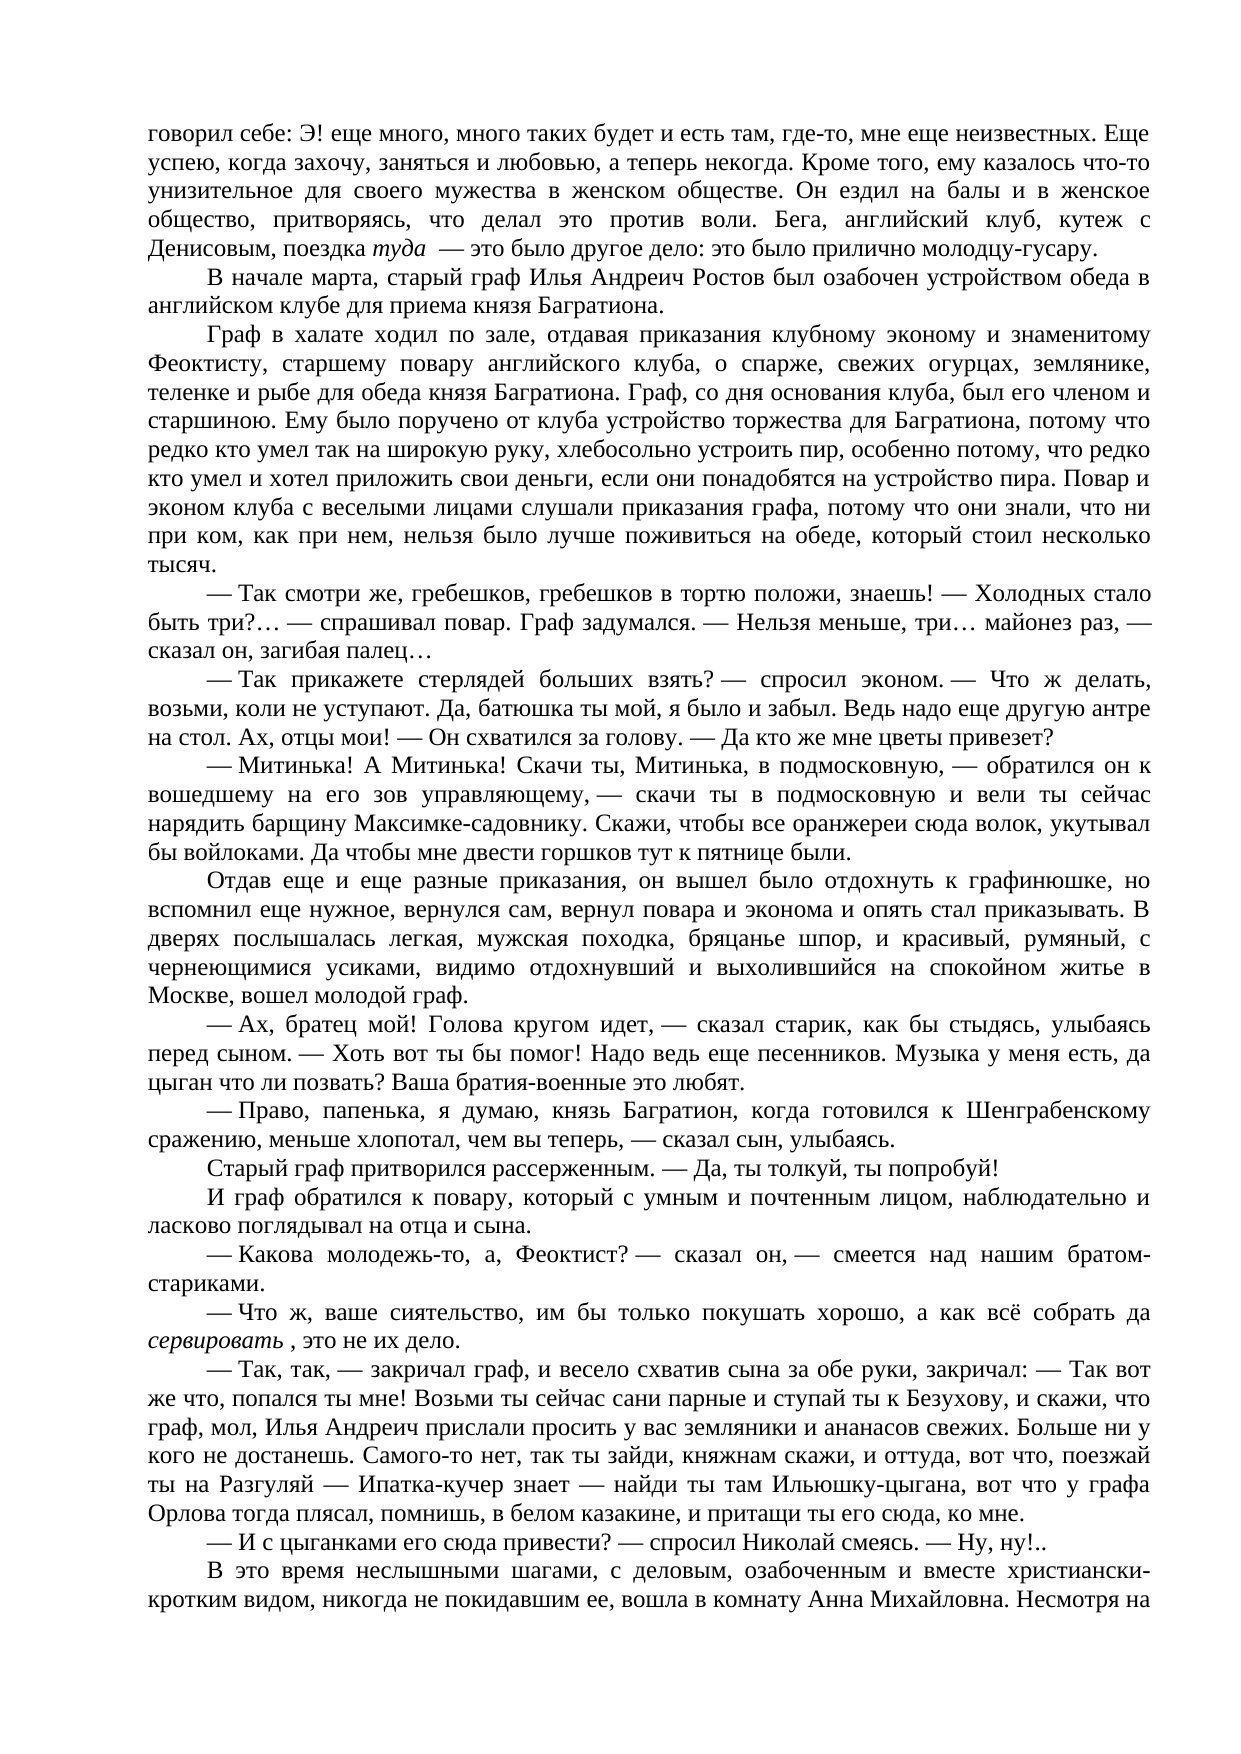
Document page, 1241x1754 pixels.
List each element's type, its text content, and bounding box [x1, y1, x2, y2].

text Старый граф притворился рассерженным. — Да, ты толкуй, ты попробуй! [148, 1153, 1152, 1182]
text — Что ж, ваше сиятельство, им бы только покушать хорошо, а как всё собрать да сервировать , это не их дело. [148, 1297, 1152, 1354]
text — Так прикажете стерлядей больших взять? — спросил эконом. — Что ж делать, возьми, коли не уступают. Да, батюшка ты мой, я было и забыл. Ведь надо еще другую антре на стол. Ах, отцы мои! — Он схватился за голову. — Да кто же мне цветы привезет? [148, 664, 1152, 751]
text — И с цыганками его сюда привести? — спросил Николай смеясь. — Ну, ну!.. [148, 1527, 1152, 1556]
text — Право, папенька, я думаю, князь Багратион, когда готовился к Шенграбенскому сражению, меньше хлопотал, чем вы теперь, — сказал сын, улыбаясь. [148, 1096, 1152, 1153]
text В начале марта, старый граф Илья Андреич Ростов был озабочен устройством обеда в английском клубе для приема князя Багратиона. [148, 262, 1152, 319]
text — Так, так, — закричал граф, и весело схватив сына за обе руки, закричал: — Так вот же что, попался ты мне! Возьми ты сейчас сани парные и ступай ты к Безухову, и скажи, что граф, мол, Илья Андреич прислали просить у вас земляники и ананасов свежих. Больше ни у кого не достанешь. Самого-то нет, так ты зайди, княжнам скажи, и оттуда, вот что, поезжай ты на Разгуляй — Ипатка-кучер знает — найди ты там Ильюшку-цыгана, вот что у графа Орлова тогда плясал, помнишь, в белом казакине, и притащи ты его сюда, ко мне. [148, 1354, 1152, 1527]
text говорил себе: Э! еще много, много таких будет и есть там, где-то, мне еще неизвестных. Еще успею, когда захочу, заняться и любовью, а теперь некогда. Кроме того, ему казалось что-то унизительное для своего мужества в женском обществе. Он ездил на балы и в женское общество, притворяясь, что делал это против воли. Бега, английский клуб, кутеж с Денисовым, поездка туда — это было другое дело: это было прилично молодцу-гусару. [148, 118, 1152, 262]
text — Так смотри же, гребешков, гребешков в тортю положи, знаешь! — Холодных стало быть три?… — спрашивал повар. Граф задумался. — Нельзя меньше, три… майонез раз, — сказал он, загибая палец… [148, 578, 1152, 664]
text И граф обратился к повару, который с умным и почтенным лицом, наблюдательно и ласково поглядывал на отца и сына. [148, 1182, 1152, 1239]
text — Митинька! А Митинька! Скачи ты, Митинька, в подмосковную, — обратился он к вошедшему на его зов управляющему, — скачи ты в подмосковную и вели ты сейчас нарядить барщину Максимке-садовнику. Скажи, чтобы все оранжереи сюда волок, укутывал бы войлоками. Да чтобы мне двести горшков тут к пятнице были. [148, 751, 1152, 866]
text Граф в халате ходил по зале, отдавая приказания клубному эконому и знаменитому Феоктисту, старшему повару английского клуба, о спарже, свежих огурцах, землянике, теленке и рыбе для обеда князя Багратиона. Граф, со дня основания клуба, был его членом и старшиною. Ему было поручено от клуба устройство торжества для Багратиона, потому что редко кто умел так на широкую руку, хлебосольно устроить пир, особенно потому, что редко кто умел и хотел приложить свои деньги, если они понадобятся на устройство пира. Повар и эконом клуба с веселыми лицами слушали приказания графа, потому что они знали, что ни при ком, как при нем, нельзя было лучше поживиться на обеде, который стоил несколько тысяч. [148, 319, 1152, 578]
text — Ах, братец мой! Голова кругом идет, — сказал старик, как бы стыдясь, улыбаясь перед сыном. — Хоть вот ты бы помог! Надо ведь еще песенников. Музыка у меня есть, да цыган что ли позвать? Ваша братия-военные это любят. [148, 1009, 1152, 1096]
text — Какова молодежь-то, а, Феоктист? — сказал он, — смеется над нашим братом-стариками. [148, 1239, 1152, 1297]
text В это время неслышными шагами, с деловым, озабоченным и вместе христиански-кротким видом, никогда не покидавшим ее, вошла в комнату Анна Михайловна. Несмотря на [148, 1556, 1152, 1613]
text Отдав еще и еще разные приказания, он вышел было отдохнуть к графинюшке, но вспомнил еще нужное, вернулся сам, вернул повара и эконома и опять стал приказывать. В дверях послышалась легкая, мужская походка, бряцанье шпор, и красивый, румяный, с чернеющимися усиками, видимо отдохнувший и выхолившийся на спокойном житье в Москве, вошел молодой граф. [148, 866, 1152, 1009]
